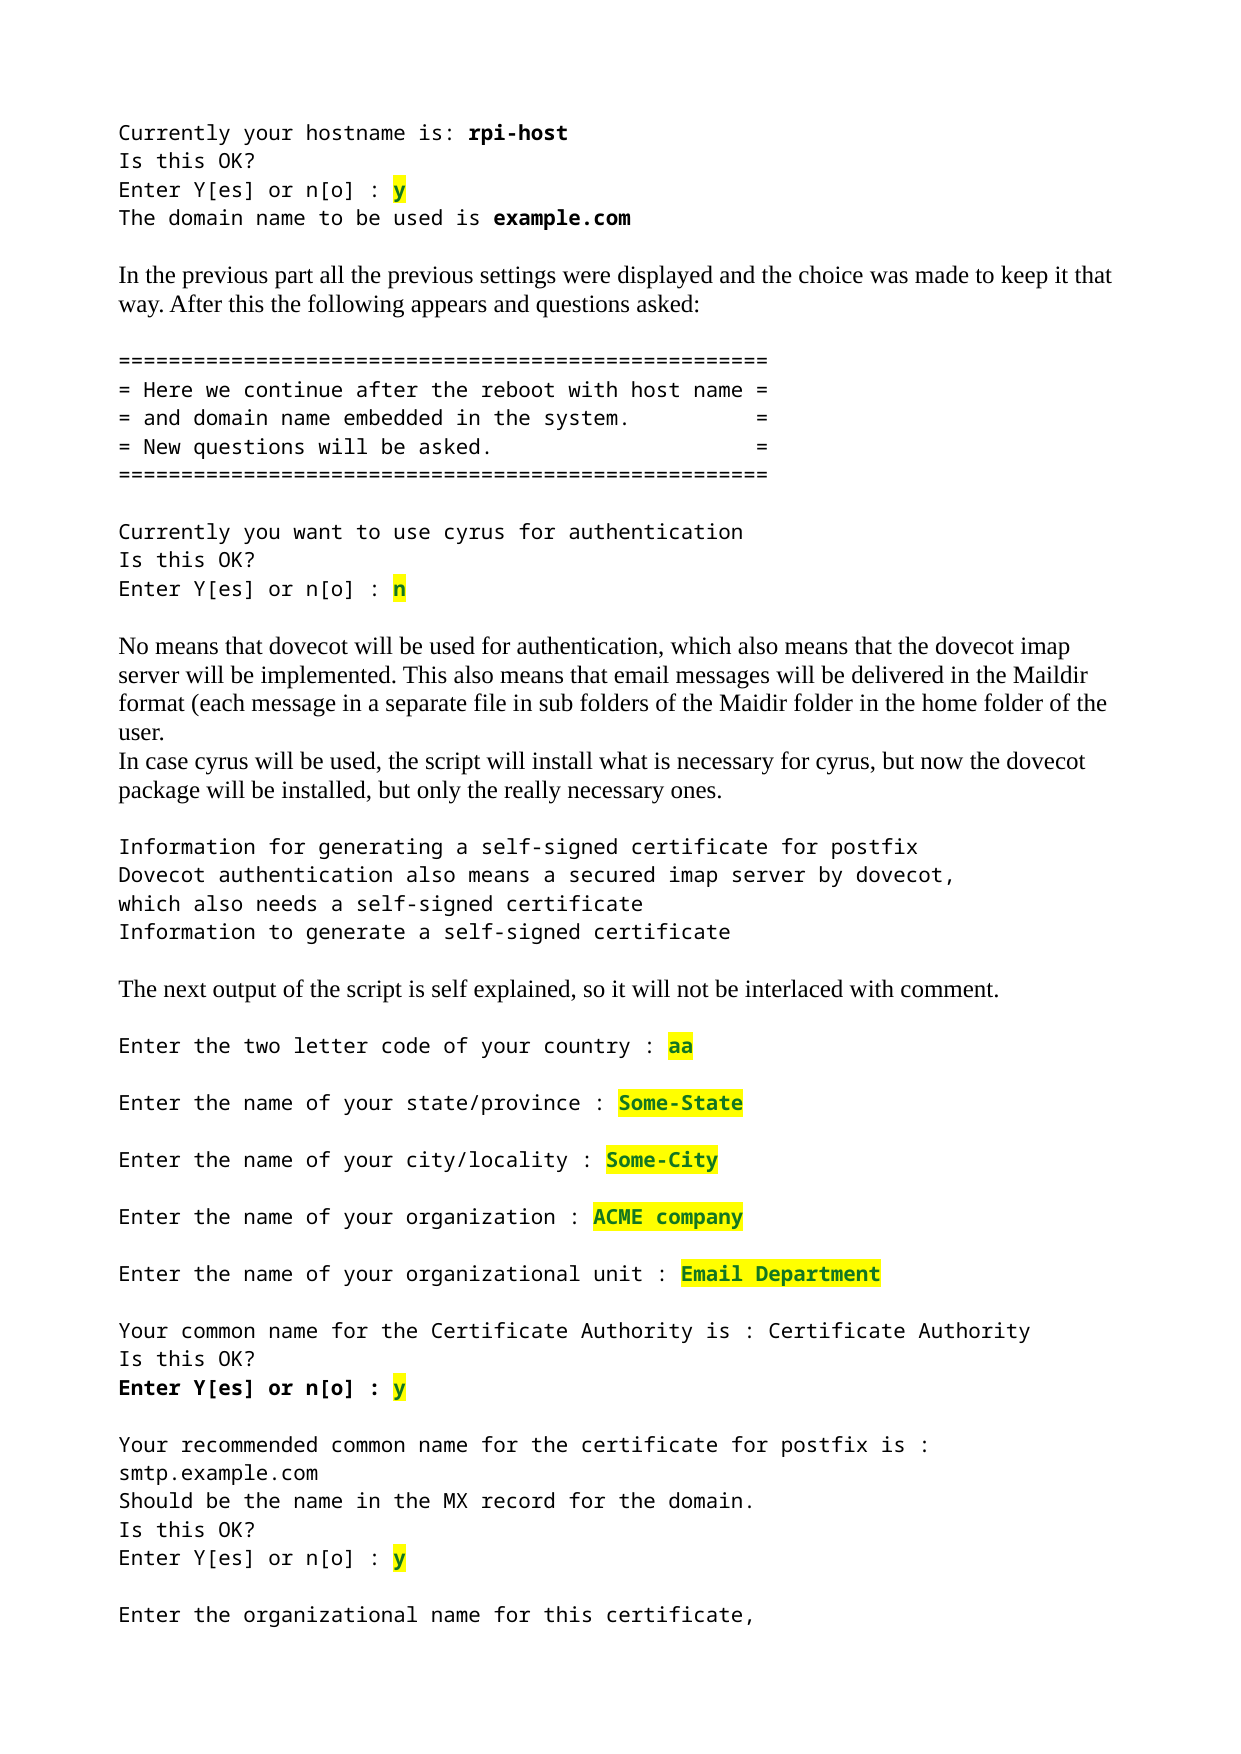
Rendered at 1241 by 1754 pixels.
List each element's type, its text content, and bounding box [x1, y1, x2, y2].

text Your common name for the Certificate Authority is : Certificate Authority [118, 1316, 1122, 1344]
text Enter the organizational name for this certificate, [118, 1600, 1122, 1629]
text Information for generating a self-signed certificate for postfix [118, 832, 1122, 861]
text Enter Y[es] or n[o] : y [118, 1543, 1122, 1572]
text Enter the name of your organization : ACME company [118, 1202, 1122, 1231]
text The domain name to be used is example.com [118, 203, 1122, 232]
text Enter the name of your city/locality : Some-City [118, 1145, 1122, 1174]
text = New questions will be asked. = [118, 432, 1122, 460]
text Your recommended common name for the certificate for postfix is : smtp.example.com [118, 1430, 1122, 1487]
text Currently your hostname is: rpi-host [118, 118, 1122, 147]
text Currently you want to use cyrus for authentication [118, 517, 1122, 546]
text which also needs a self-signed certificate [118, 889, 1122, 917]
text Enter the name of your organizational unit : Email Department [118, 1259, 1122, 1287]
text = and domain name embedded in the system. = [118, 403, 1122, 432]
text Is this OK? [118, 1515, 1122, 1543]
text Enter the name of your state/province : Some-State [118, 1088, 1122, 1117]
text ==================================================== [118, 460, 1122, 489]
text In case cyrus will be used, the script will install what is necessary for cyrus, but now the dovecot package will be installed, but only the really necessary ones. [118, 746, 1122, 803]
text Enter Y[es] or n[o] : y [118, 1373, 1122, 1401]
text Dovecot authentication also means a secured imap server by dovecot, [118, 861, 1122, 889]
text No means that dovecot will be used for authentication, which also means that the dovecot imap server will be implemented. This also means that email messages will be delivered in the Maildir format (each message in a separate file in sub folders of the Maidir folder in the home folder of the user. [118, 631, 1122, 746]
text Enter the two letter code of your country : aa [118, 1032, 1122, 1060]
text Is this OK? [118, 147, 1122, 175]
text Is this OK? [118, 546, 1122, 574]
text Is this OK? [118, 1344, 1122, 1373]
text Enter Y[es] or n[o] : n [118, 574, 1122, 602]
text Information to generate a self-signed certificate [118, 917, 1122, 946]
text Should be the name in the MX record for the domain. [118, 1487, 1122, 1515]
text In the previous part all the previous settings were displayed and the choice was made to keep it that way. After this the following appears and questions asked: [118, 260, 1122, 318]
text ==================================================== [118, 347, 1122, 375]
text Enter Y[es] or n[o] : y [118, 175, 1122, 203]
text = Here we continue after the reboot with host name = [118, 375, 1122, 403]
text The next output of the script is self explained, so it will not be interlaced with comment. [118, 974, 1122, 1003]
